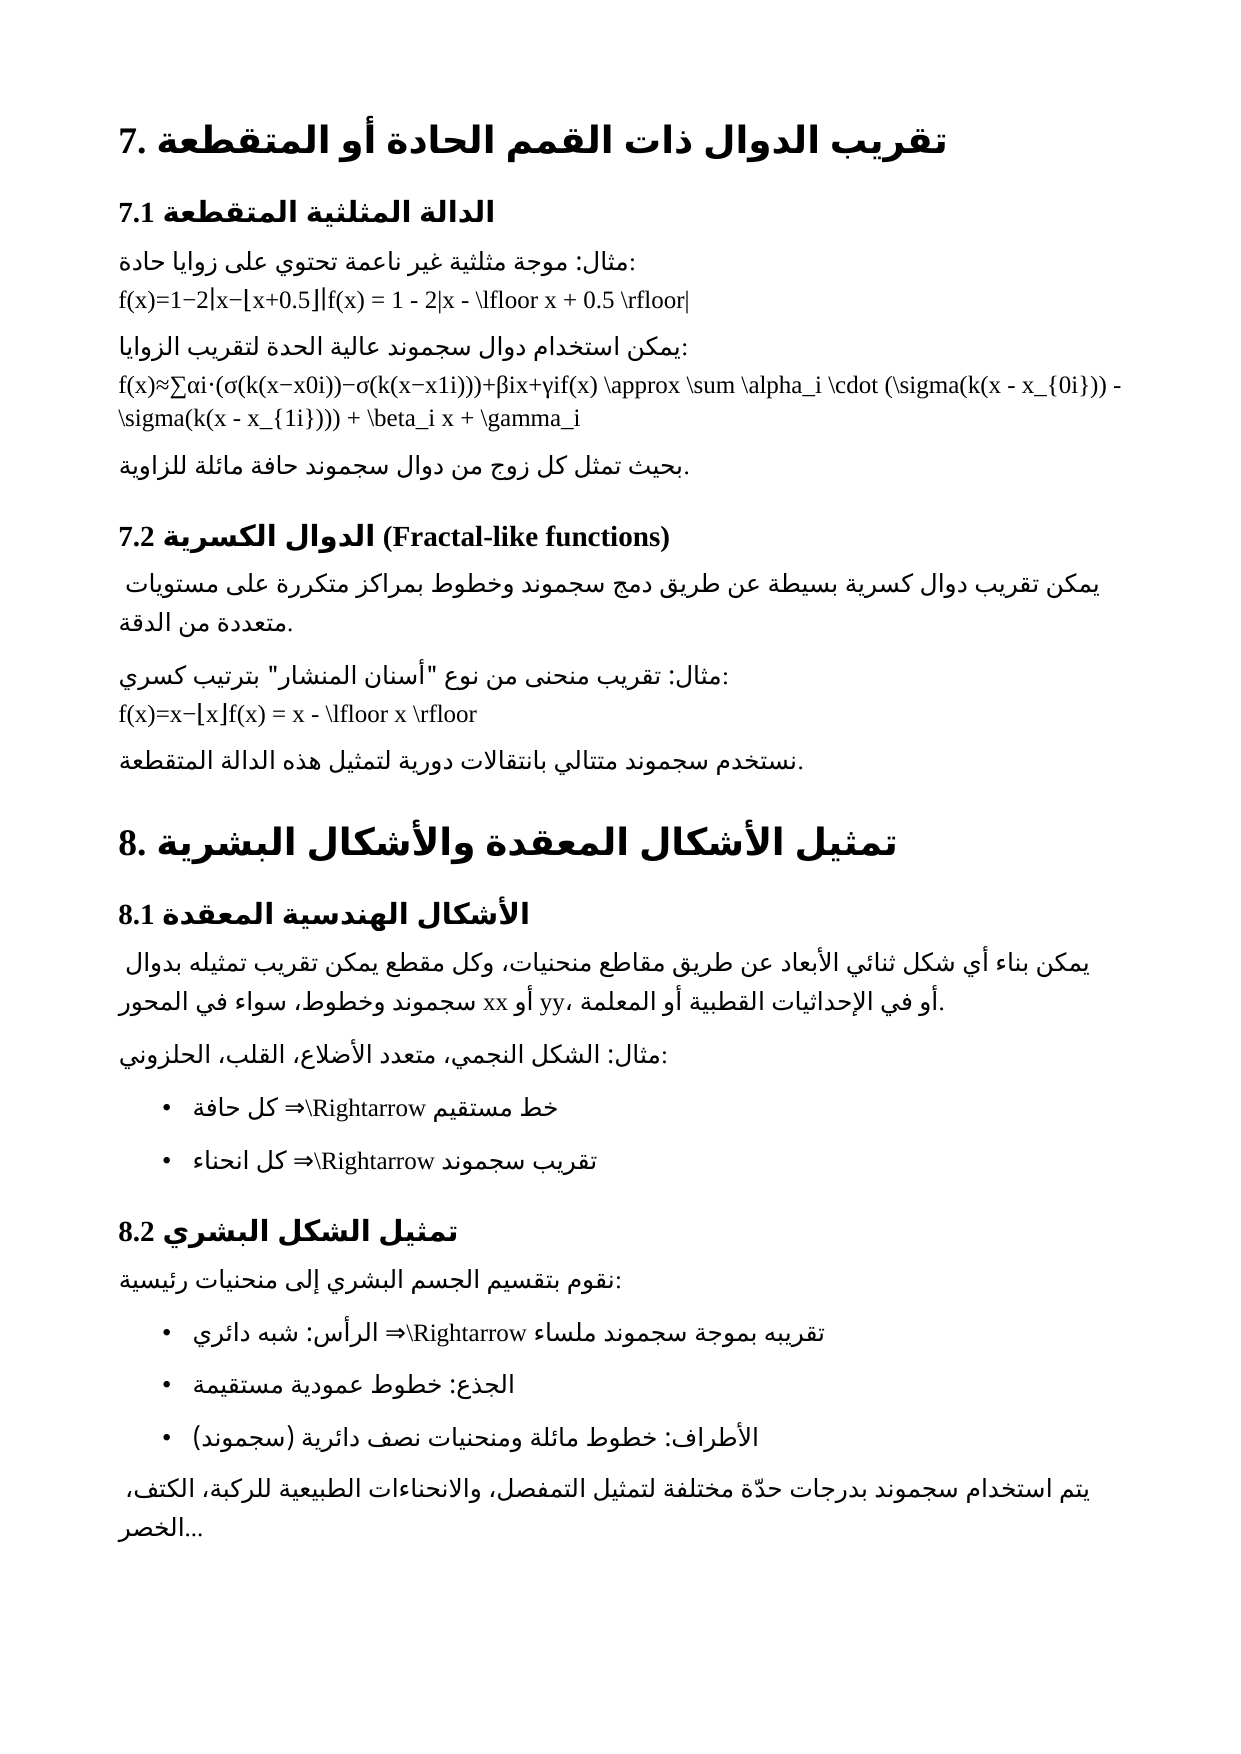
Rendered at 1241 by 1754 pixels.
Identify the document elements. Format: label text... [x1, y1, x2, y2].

text يمكن استخدام دوال سجموند عالية الحدة لتقريب الزوايا: f(x)≈∑αi⋅(σ(k(x−x0i))−σ(k(x−x1i)))+βix+γif(x) \approx \sum \alpha_i \cdot (\sigma(k(x - x_{0i})) - \sigma(k(x - x_{1i}))) + \beta_i x + \gamma_i [118, 332, 1122, 432]
text مثال: تقريب منحنى من نوع "أسنان المنشار" بترتيب كسري: f(x)=x−⌊x⌋f(x) = x - \lfloor x \rfloor [118, 661, 1122, 727]
text مثال: موجة مثلثية غير ناعمة تحتوي على زوايا حادة: f(x)=1−2∣x−⌊x+0.5⌋∣f(x) = 1 - 2|x - \lfloor x + 0.5 \rfloor| [118, 247, 1122, 314]
subtitle 7. تقريب الدوال ذات القمم الحادة أو المتقطعة [118, 118, 1122, 168]
subtitle 7.2 الدوال الكسرية (Fractal-like functions) [118, 519, 1122, 558]
list الأطراف: خطوط مائلة ومنحنيات نصف دائرية (سجموند) [162, 1423, 1122, 1456]
subtitle 7.1 الدالة المثلثية المتقطعة [118, 195, 1122, 234]
text يمكن تقريب دوال كسرية بسيطة عن طريق دمج سجموند وخطوط بمراكز متكررة على مستويات متعددة من الدقة. [118, 570, 1122, 641]
subtitle 8. تمثيل الأشكال المعقدة والأشكال البشرية [118, 820, 1122, 870]
subtitle 8.1 الأشكال الهندسية المعقدة [118, 897, 1122, 937]
subtitle 8.2 تمثيل الشكل البشري [118, 1214, 1122, 1253]
text يمكن بناء أي شكل ثنائي الأبعاد عن طريق مقاطع منحنيات، وكل مقطع يمكن تقريب تمثيله بدوال سجموند وخطوط، سواء في المحور xx أو yy، أو في الإحداثيات القطبية أو المعلمة. [118, 949, 1122, 1020]
text نقوم بتقسيم الجسم البشري إلى منحنيات رئيسية: [118, 1265, 1122, 1299]
list كل انحناء ⇒\Rightarrow تقريب سجموند [162, 1146, 1122, 1179]
text مثال: الشكل النجمي، متعدد الأضلاع، القلب، الحلزوني: [118, 1040, 1122, 1073]
list كل حافة ⇒\Rightarrow خط مستقيم [162, 1093, 1122, 1126]
text نستخدم سجموند متتالي بانتقالات دورية لتمثيل هذه الدالة المتقطعة. [118, 746, 1122, 780]
list الجذع: خطوط عمودية مستقيمة [162, 1372, 1122, 1404]
list الرأس: شبه دائري ⇒\Rightarrow تقريبه بموجة سجموند ملساء [162, 1318, 1122, 1352]
text بحيث تمثل كل زوج من دوال سجموند حافة مائلة للزاوية. [118, 451, 1122, 484]
text يتم استخدام سجموند بدرجات حدّة مختلفة لتمثيل التمفصل، والانحناءات الطبيعية للركبة، الكتف، الخصر... [118, 1476, 1122, 1546]
